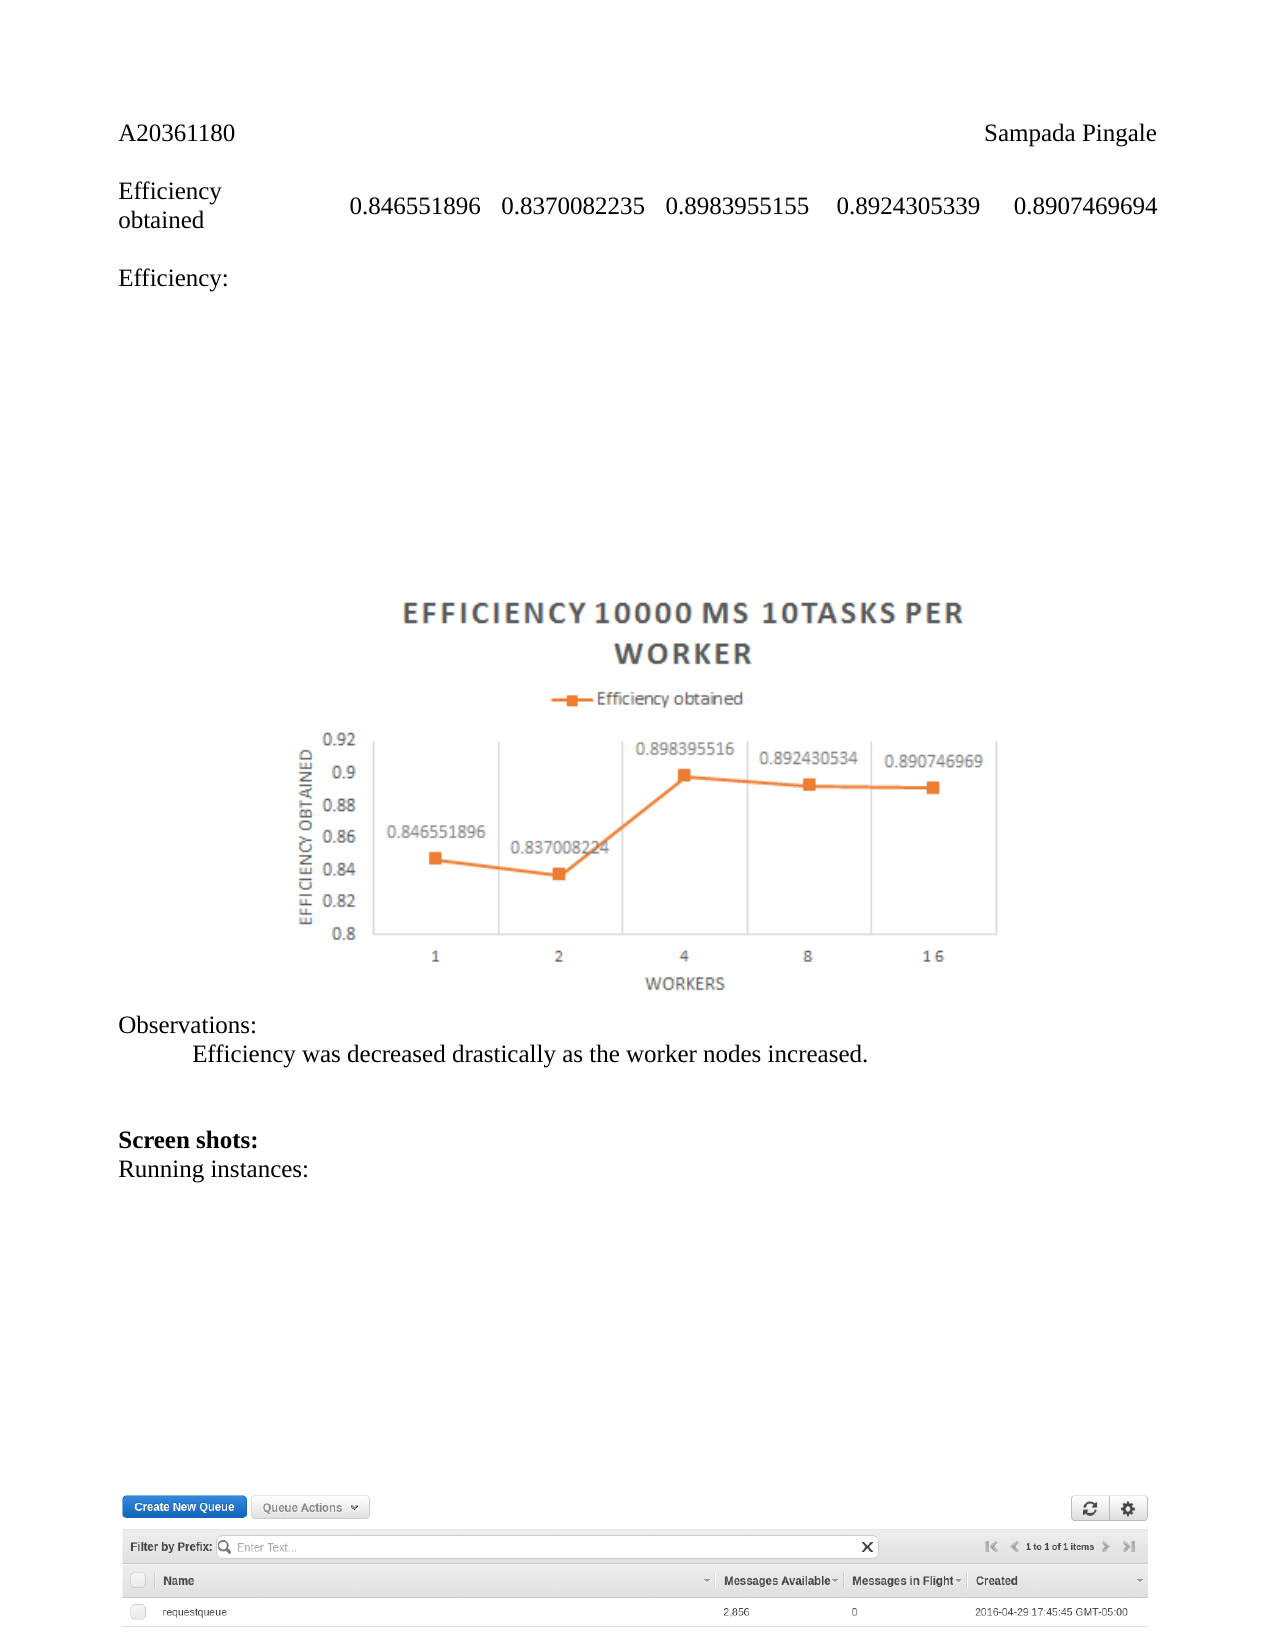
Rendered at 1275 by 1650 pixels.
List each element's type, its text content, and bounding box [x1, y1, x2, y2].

table_cell 0.8907469694 [980, 176, 1157, 234]
table_cell 0.8370082235 [481, 176, 645, 234]
text Observations: [118, 1010, 1157, 1039]
text Running instances: [118, 1154, 1157, 1183]
text Efficiency: [118, 263, 1157, 291]
table_cell 0.8983955155 [645, 176, 809, 234]
table_cell 0.846551896 [306, 176, 481, 234]
text Efficiency was decreased drastically as the worker nodes increased. [118, 1039, 1157, 1068]
picture [276, 578, 999, 1009]
text Screen shots: [118, 1125, 1157, 1154]
table_cell 0.8924305339 [809, 176, 980, 234]
table_cell Efficiency obtained [118, 176, 306, 234]
picture [118, 1492, 1157, 1650]
